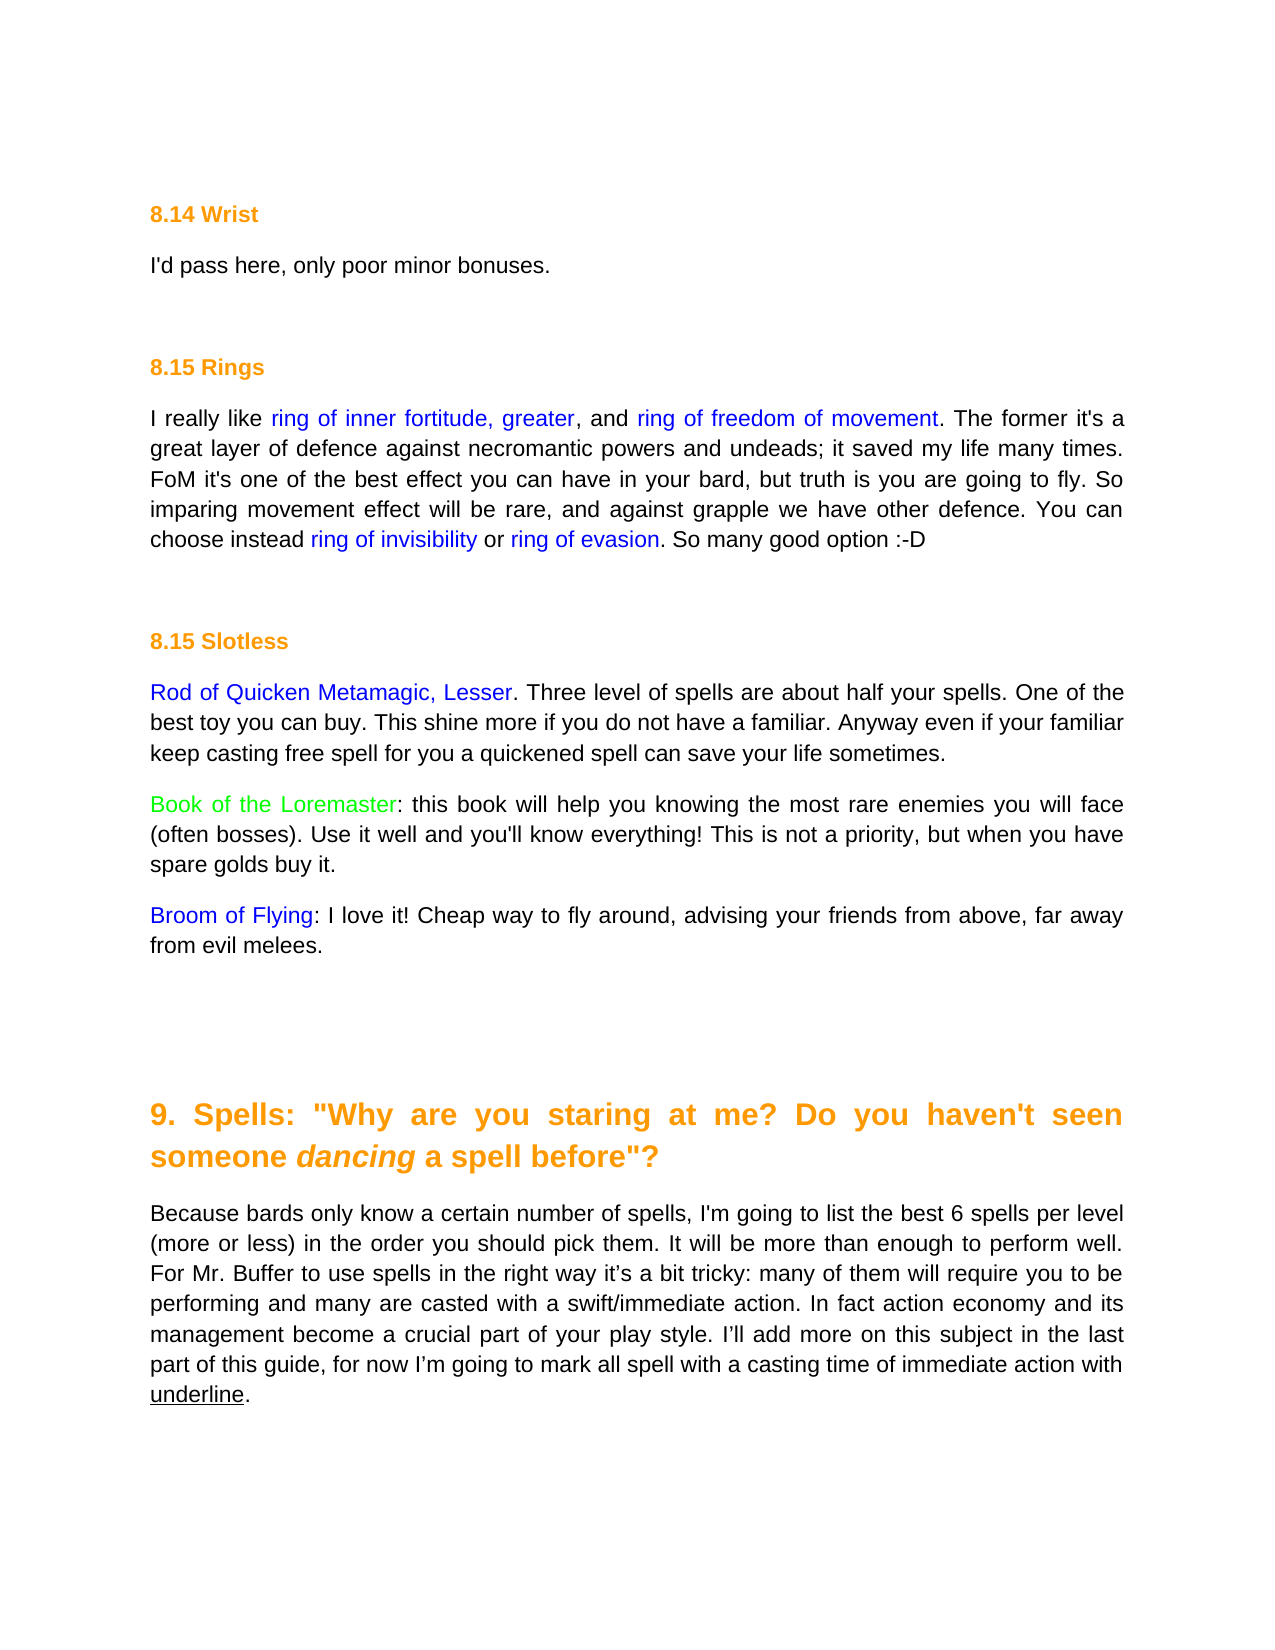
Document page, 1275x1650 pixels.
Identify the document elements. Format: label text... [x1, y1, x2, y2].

text 8.15 Slotless [150, 628, 1125, 654]
text I really like ring of inner fortitude, greater, and ring of freedom of movement. The former it's a great layer of defence against necromantic powers and undeads; it saved my life many times. FoM it's one of the best effect you can have in your bard, but truth is you are going to fly. So imparing movement effect will be rare, and against grapple we have other defence. You can choose instead ring of invisibility or ring of evasion. So many good option :-D [150, 405, 1125, 552]
text Book of the Loremaster: this book will help you knowing the most rare enemies you will face (often bosses). Use it well and you'll know everything! This is not a priority, but when you have spare golds buy it. [150, 791, 1125, 877]
text 8.15 Rings [150, 354, 1125, 381]
text 8.14 Wrist [150, 201, 1125, 227]
text Because bards only know a certain number of spells, I'm going to list the best 6 spells per level (more or less) in the order you should pick them. It will be more than enough to perform well. For Mr. Buffer to use spells in the right way it’s a bit tricky: many of them will require you to be performing and many are casted with a swift/immediate action. In fact action economy and its management become a crucial part of your play style. I’ll add more on this subject in the last part of this guide, for now I’m going to mark all spell with a casting time of immediate action with underline. [150, 1200, 1125, 1407]
text Rod of Quicken Metamagic, Lesser. Three level of spells are about half your spells. One of the best toy you can buy. This shine more if you do not have a familiar. Anyway even if your familiar keep casting free spell for you a quickened spell can save your life sometimes. [150, 679, 1125, 766]
text I'd pass here, only poor minor bonuses. [150, 252, 1125, 278]
text Broom of Flying: I love it! Cheap way to fly around, advising your friends from above, far away from evil melees. [150, 902, 1125, 959]
text 9. Spells: "Why are you staring at me? Do you haven't seen someone dancing a spell before"? [150, 1096, 1125, 1174]
